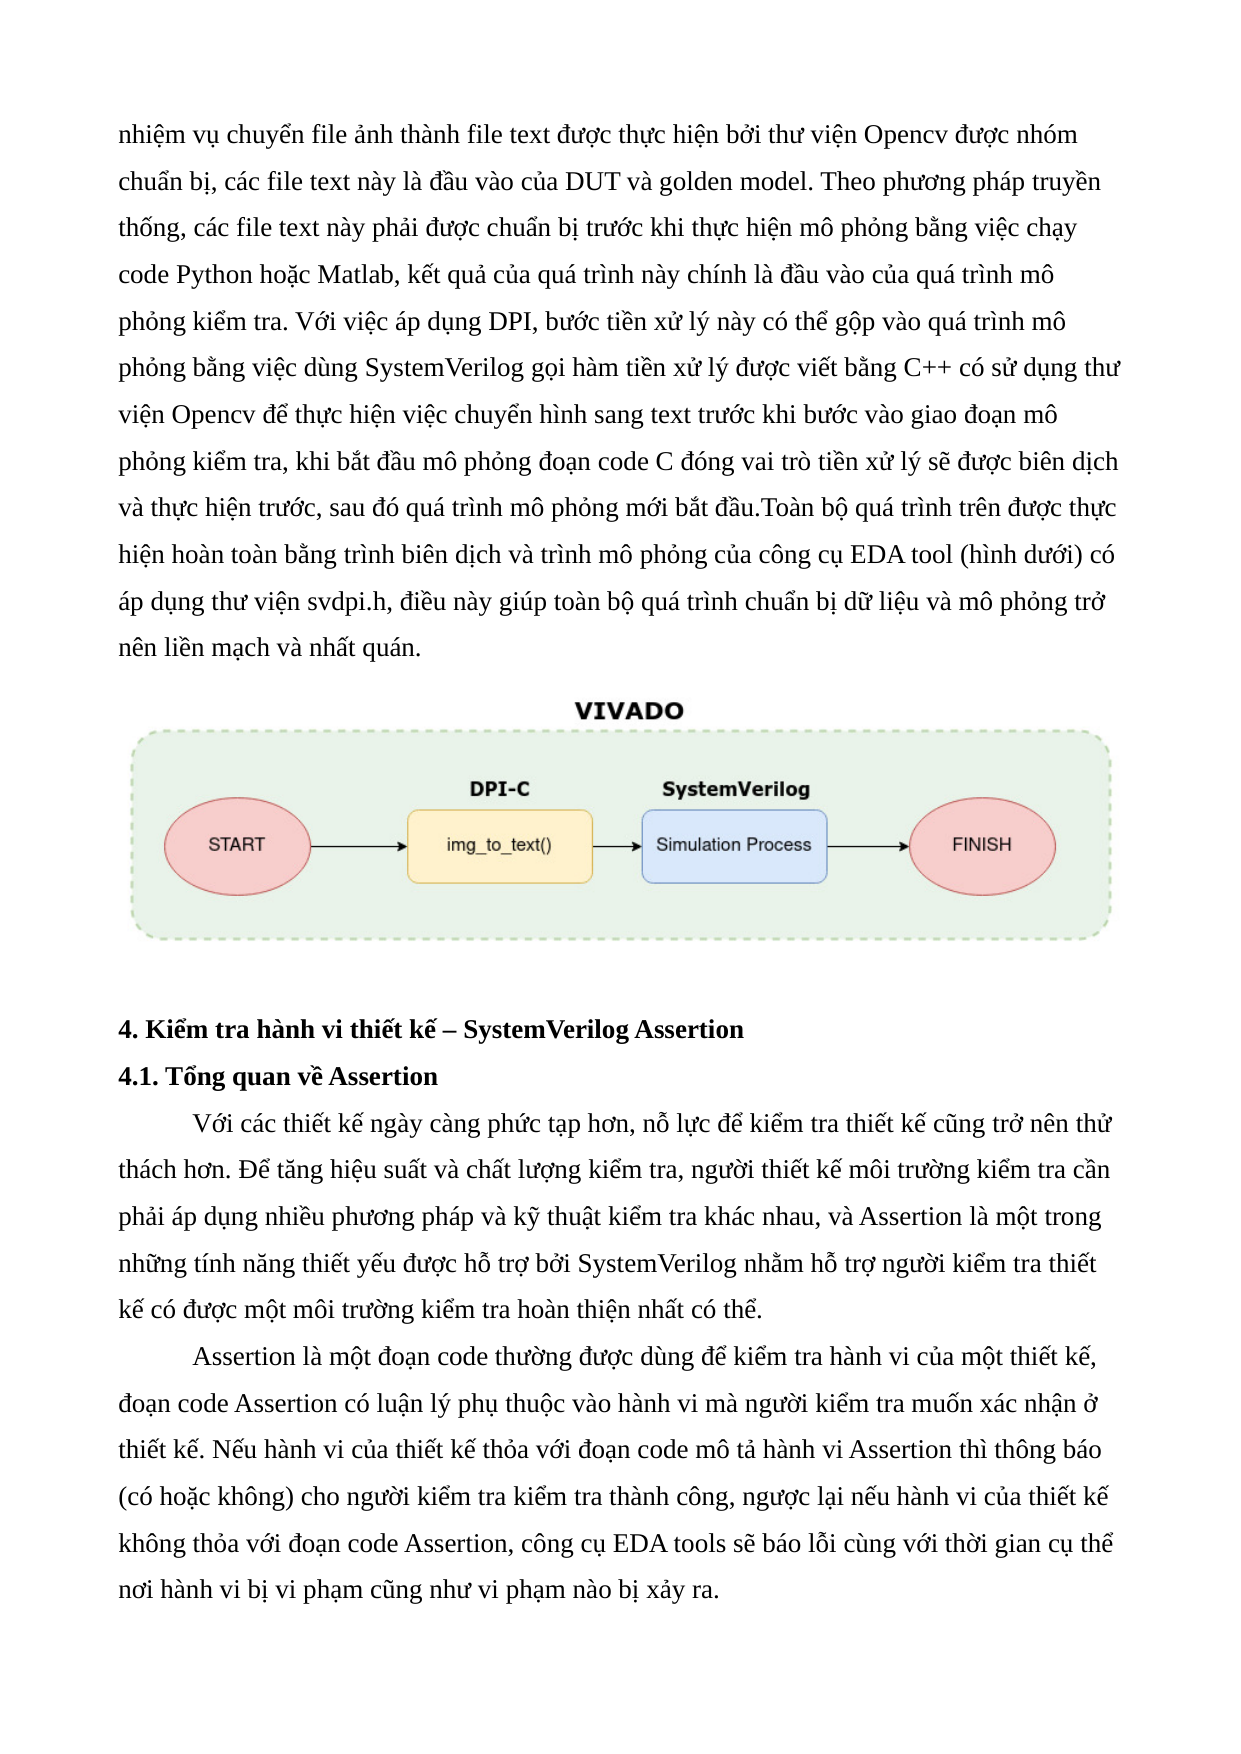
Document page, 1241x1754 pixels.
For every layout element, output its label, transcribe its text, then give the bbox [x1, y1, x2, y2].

text nhiệm vụ chuyển file ảnh thành file text được thực hiện bởi thư viện Opencv được nhóm chuẩn bị, các file text này là đầu vào của DUT và golden model. Theo phương pháp truyền thống, các file text này phải được chuẩn bị trước khi thực hiện mô phỏng bằng việc chạy code Python hoặc Matlab, kết quả của quá trình này chính là đầu vào của quá trình mô phỏng kiểm tra. Với việc áp dụng DPI, bước tiền xử lý này có thể gộp vào quá trình mô phỏng bằng việc dùng SystemVerilog gọi hàm tiền xử lý được viết bằng C++ có sử dụng thư viện Opencv để thực hiện việc chuyển hình sang text trước khi bước vào giao đoạn mô phỏng kiểm tra, khi bắt đầu mô phỏng đoạn code C đóng vai trò tiền xử lý sẽ được biên dịch và thực hiện trước, sau đó quá trình mô phỏng mới bắt đầu.Toàn bộ quá trình trên được thực hiện hoàn toàn bằng trình biên dịch và trình mô phỏng của công cụ EDA tool (hình dưới) có áp dụng thư viện svdpi.h, điều này giúp toàn bộ quá trình chuẩn bị dữ liệu và mô phỏng trở nên liền mạch và nhất quán. [118, 118, 1122, 663]
text 4.1. Tổng quan về Assertion [118, 1060, 1122, 1091]
picture [118, 678, 1123, 952]
text Với các thiết kế ngày càng phức tạp hơn, nỗ lực để kiểm tra thiết kế cũng trở nên thử thách hơn. Để tăng hiệu suất và chất lượng kiểm tra, người thiết kế môi trường kiểm tra cần phải áp dụng nhiều phương pháp và kỹ thuật kiểm tra khác nhau, và Assertion là một trong những tính năng thiết yếu được hỗ trợ bởi SystemVerilog nhằm hỗ trợ người kiểm tra thiết kế có được một môi trường kiểm tra hoàn thiện nhất có thể. [118, 1107, 1122, 1324]
text Assertion là một đoạn code thường được dùng để kiểm tra hành vi của một thiết kế, đoạn code Assertion có luận lý phụ thuộc vào hành vi mà người kiểm tra muốn xác nhận ở thiết kế. Nếu hành vi của thiết kế thỏa với đoạn code mô tả hành vi Assertion thì thông báo (có hoặc không) cho người kiểm tra kiểm tra thành công, ngược lại nếu hành vi của thiết kế không thỏa với đoạn code Assertion, công cụ EDA tools sẽ báo lỗi cùng với thời gian cụ thể nơi hành vi bị vi phạm cũng như vi phạm nào bị xảy ra. [118, 1340, 1122, 1604]
text 4. Kiểm tra hành vi thiết kế – SystemVerilog Assertion [118, 1013, 1122, 1044]
